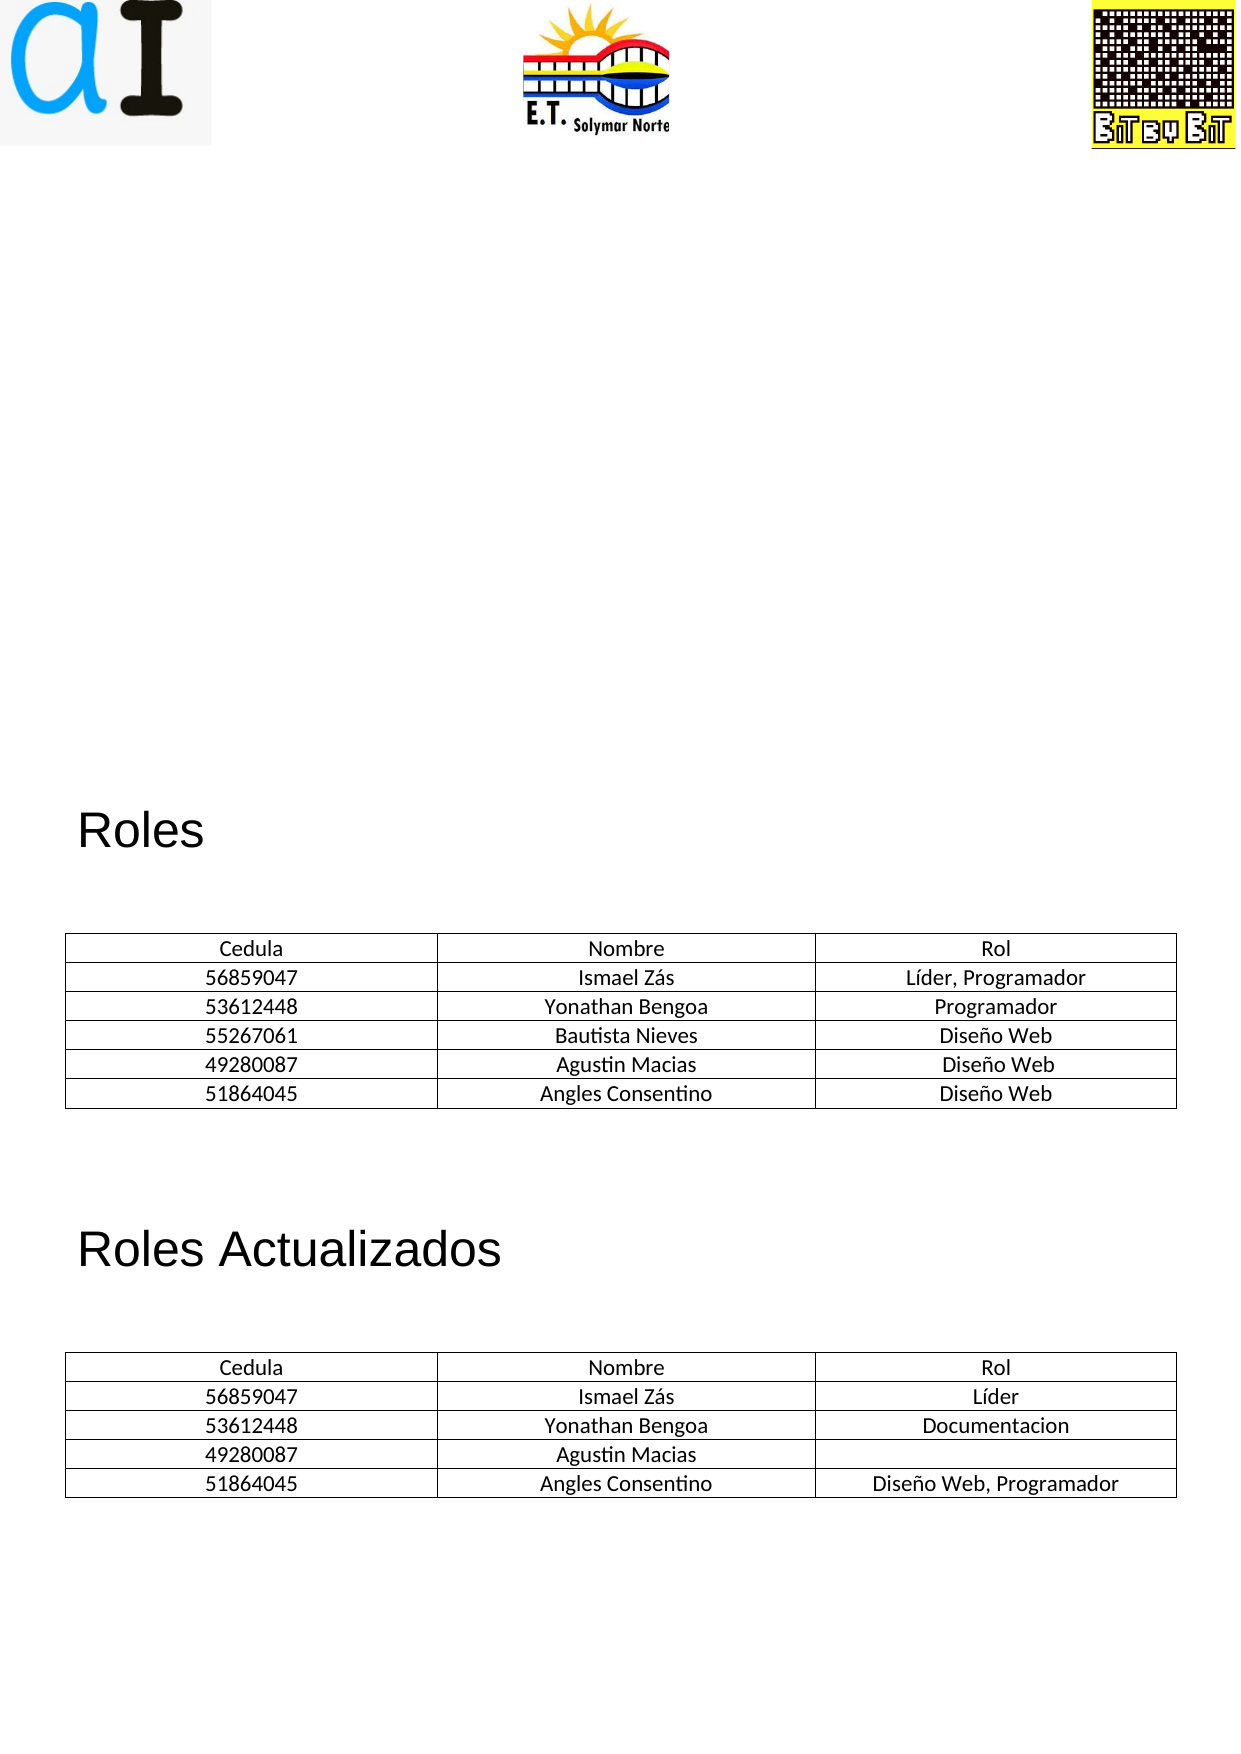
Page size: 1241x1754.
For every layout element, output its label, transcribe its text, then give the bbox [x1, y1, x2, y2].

table_cell Diseño Web, Programador [816, 1469, 1176, 1497]
table_header Nombre [438, 934, 815, 962]
table_cell 56859047 [66, 1382, 437, 1410]
table_cell Agustin Macias [438, 1440, 815, 1468]
picture [1091, 0, 1236, 149]
text Roles Actualizados [77, 1220, 1019, 1277]
table_cell Ismael Zás [438, 963, 815, 991]
table_cell Angles Consentino [438, 1469, 815, 1497]
picture [523, 0, 670, 146]
table_cell Líder, Programador [816, 963, 1176, 991]
table_cell Diseño Web [816, 1050, 1176, 1078]
table_header Nombre [438, 1353, 815, 1381]
table_cell 55267061 [66, 1021, 437, 1049]
text Roles [77, 801, 1019, 858]
table_cell Diseño Web [816, 1079, 1176, 1107]
table_cell 51864045 [66, 1469, 437, 1497]
table_cell Bautista Nieves [438, 1021, 815, 1049]
table_cell 53612448 [66, 992, 437, 1020]
table_cell [816, 1440, 1176, 1468]
table_cell Ismael Zás [438, 1382, 815, 1410]
table_cell 49280087 [66, 1050, 437, 1078]
table_header Cedula [66, 1353, 437, 1381]
table_cell 49280087 [66, 1440, 437, 1468]
picture [0, 0, 212, 146]
table_header Rol [816, 1353, 1176, 1381]
table_header Cedula [66, 934, 437, 962]
table_cell Agustin Macias [438, 1050, 815, 1078]
table_cell Documentacion [816, 1411, 1176, 1439]
table_cell Angles Consentino [438, 1079, 815, 1107]
table_cell Líder [816, 1382, 1176, 1410]
table_cell Yonathan Bengoa [438, 1411, 815, 1439]
table_header Rol [816, 934, 1176, 962]
table_cell 56859047 [66, 963, 437, 991]
table_cell 51864045 [66, 1079, 437, 1107]
table_cell 53612448 [66, 1411, 437, 1439]
table_cell Yonathan Bengoa [438, 992, 815, 1020]
table_cell Diseño Web [816, 1021, 1176, 1049]
table_cell Programador [816, 992, 1176, 1020]
